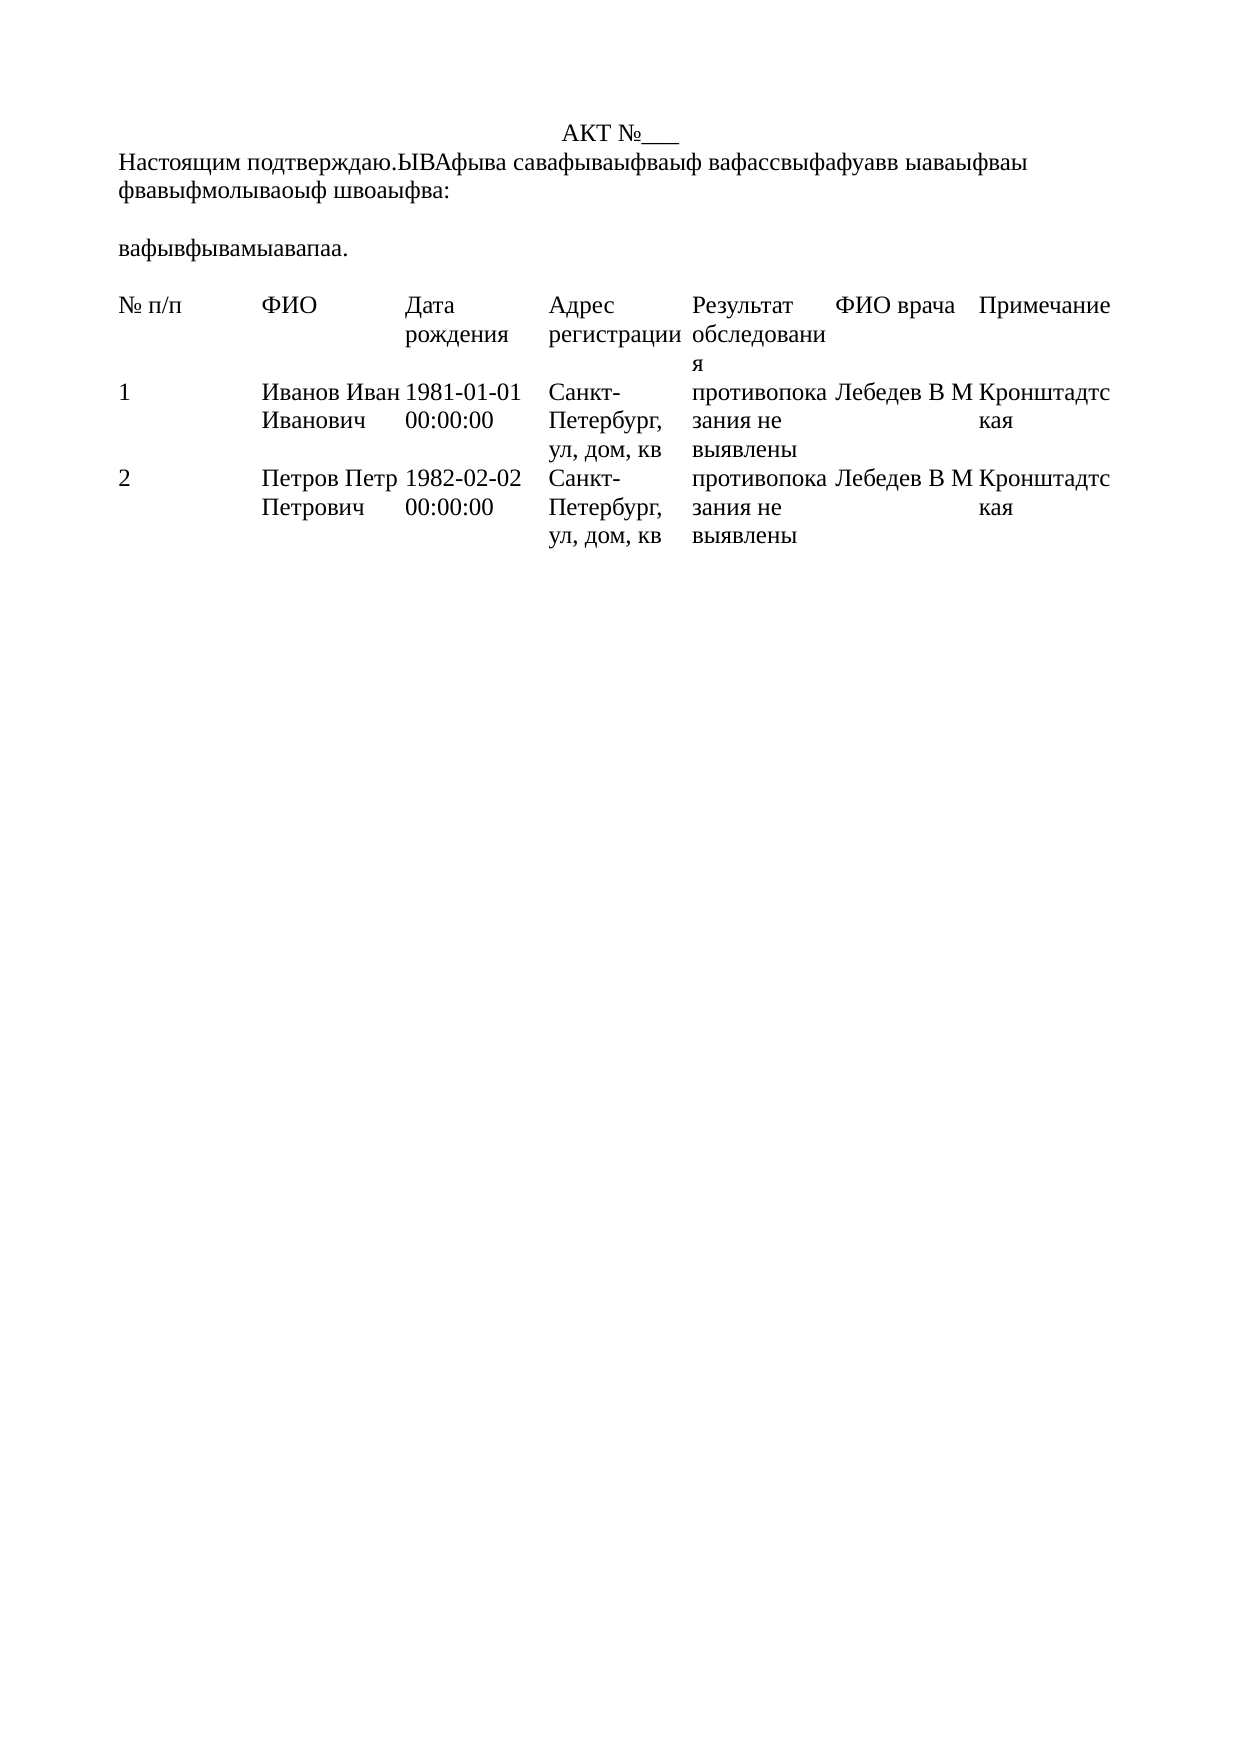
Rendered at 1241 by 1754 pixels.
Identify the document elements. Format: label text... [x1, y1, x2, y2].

table_header № п/п [118, 291, 261, 377]
table_cell 1981-01-01 00:00:00 [405, 377, 548, 463]
table_cell Санкт-Петербург, ул, дом, кв [548, 463, 692, 549]
table_cell Иванов Иван Иванович [261, 377, 405, 463]
table_header ФИО [261, 291, 405, 377]
table_cell противопоказания не выявлены [692, 463, 835, 549]
table_cell Санкт-Петербург, ул, дом, кв [548, 377, 692, 463]
table_cell Кронштадтская [979, 377, 1122, 463]
table_header Результат обследования [692, 291, 835, 377]
table_header Примечание [979, 291, 1122, 377]
text вафывфывамыавапаа. [118, 233, 1122, 262]
table_cell противопоказания не выявлены [692, 377, 835, 463]
text Настоящим подтверждаю.ЫВАфыва савафываыфваыф вафассвыфафуавв ыаваыфваы фвавыфмолываоыф швоаыфва: [118, 147, 1122, 204]
table_cell Кронштадтская [979, 463, 1122, 549]
table_cell Лебедев В М [835, 377, 979, 463]
table_cell 1 [118, 377, 261, 463]
table_cell 1982-02-02 00:00:00 [405, 463, 548, 549]
text АКТ №___ [118, 118, 1122, 147]
table_cell 2 [118, 463, 261, 549]
table_header Дата рождения [405, 291, 548, 377]
table_cell Лебедев В М [835, 463, 979, 549]
table_cell Петров Петр Петрович [261, 463, 405, 549]
table_header Адрес регистрации [548, 291, 692, 377]
table_header ФИО врача [835, 291, 979, 377]
